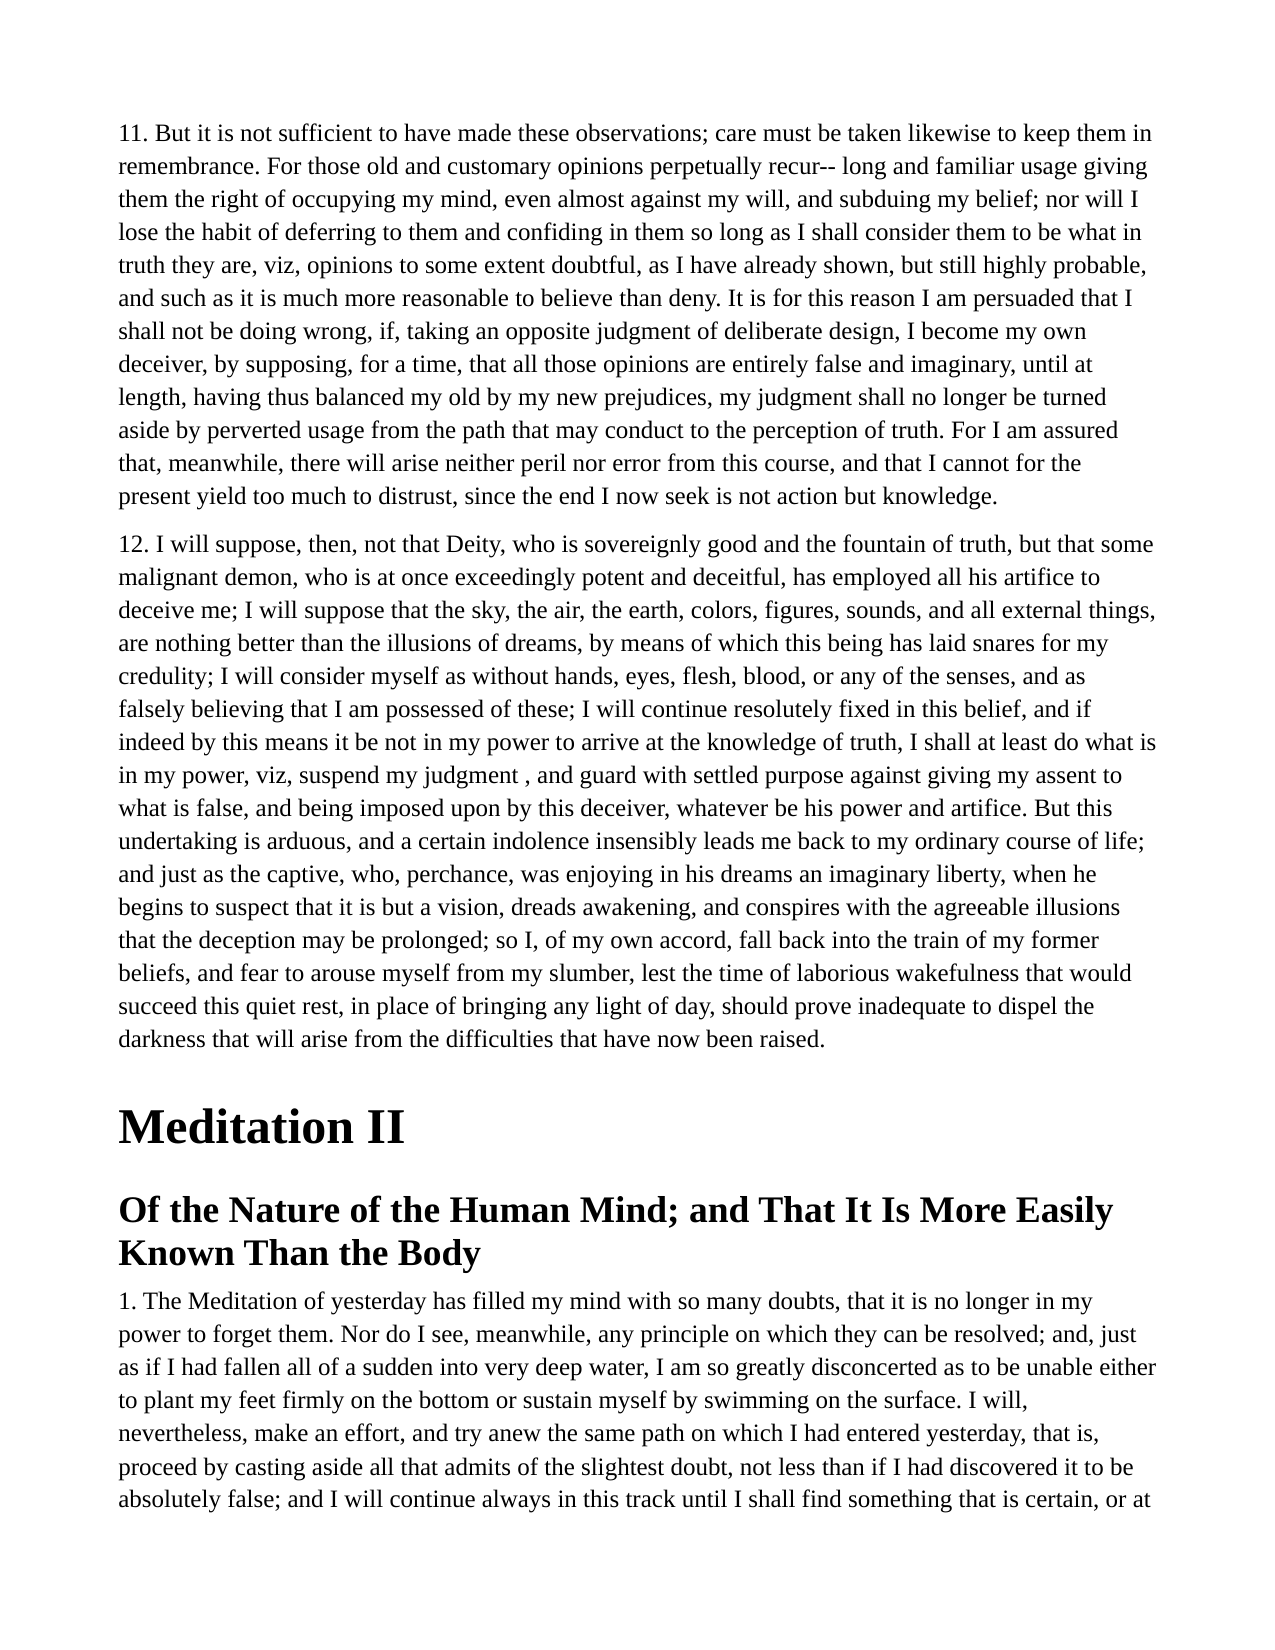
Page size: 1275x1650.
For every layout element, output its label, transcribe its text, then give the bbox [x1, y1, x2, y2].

text 11. But it is not sufficient to have made these observations; care must be taken likewise to keep them in remembrance. For those old and customary opinions perpetually recur-- long and familiar usage giving them the right of occupying my mind, even almost against my will, and subduing my belief; nor will I lose the habit of deferring to them and confiding in them so long as I shall consider them to be what in truth they are, viz, opinions to some extent doubtful, as I have already shown, but still highly probable, and such as it is much more reasonable to believe than deny. It is for this reason I am persuaded that I shall not be doing wrong, if, taking an opposite judgment of deliberate design, I become my own deceiver, by supposing, for a time, that all those opinions are entirely false and imaginary, until at length, having thus balanced my old by my new prejudices, my judgment shall no longer be turned aside by perverted usage from the path that may conduct to the perception of truth. For I am assured that, meanwhile, there will arise neither peril nor error from this course, and that I cannot for the present yield too much to distrust, since the end I now seek is not action but knowledge. [118, 118, 1157, 510]
subtitle Of the Nature of the Human Mind; and That It Is More Easily Known Than the Body [118, 1188, 1157, 1274]
text 1. The Meditation of yesterday has filled my mind with so many doubts, that it is no longer in my power to forget them. Nor do I see, meanwhile, any principle on which they can be resolved; and, just as if I had fallen all of a sudden into very deep water, I am so greatly disconcerted as to be unable either to plant my feet firmly on the bottom or sustain myself by swimming on the surface. I will, nevertheless, make an effort, and try anew the same path on which I had entered yesterday, that is, proceed by casting aside all that admits of the slightest doubt, not less than if I had discovered it to be absolutely false; and I will continue always in this track until I shall find something that is certain, or at [118, 1286, 1157, 1513]
text 12. I will suppose, then, not that Deity, who is sovereignly good and the fountain of truth, but that some malignant demon, who is at once exceedingly potent and deceitful, has employed all his artifice to deceive me; I will suppose that the sky, the air, the earth, colors, figures, sounds, and all external things, are nothing better than the illusions of dreams, by means of which this being has laid snares for my credulity; I will consider myself as without hands, eyes, flesh, blood, or any of the senses, and as falsely believing that I am possessed of these; I will continue resolutely fixed in this belief, and if indeed by this means it be not in my power to arrive at the knowledge of truth, I shall at least do what is in my power, viz, suspend my judgment , and guard with settled purpose against giving my assent to what is false, and being imposed upon by this deceiver, whatever be his power and artifice. But this undertaking is arduous, and a certain indolence insensibly leads me back to my ordinary course of life; and just as the captive, who, perchance, was enjoying in his dreams an imaginary liberty, when he begins to suspect that it is but a vision, dreads awakening, and conspires with the agreeable illusions that the deception may be prolonged; so I, of my own accord, fall back into the train of my former beliefs, and fear to arouse myself from my slumber, lest the time of laborious wakefulness that would succeed this quiet rest, in place of bringing any light of day, should prove inadequate to dispel the darkness that will arise from the difficulties that have now been raised. [118, 529, 1157, 1053]
subtitle Meditation II [118, 1097, 1157, 1154]
